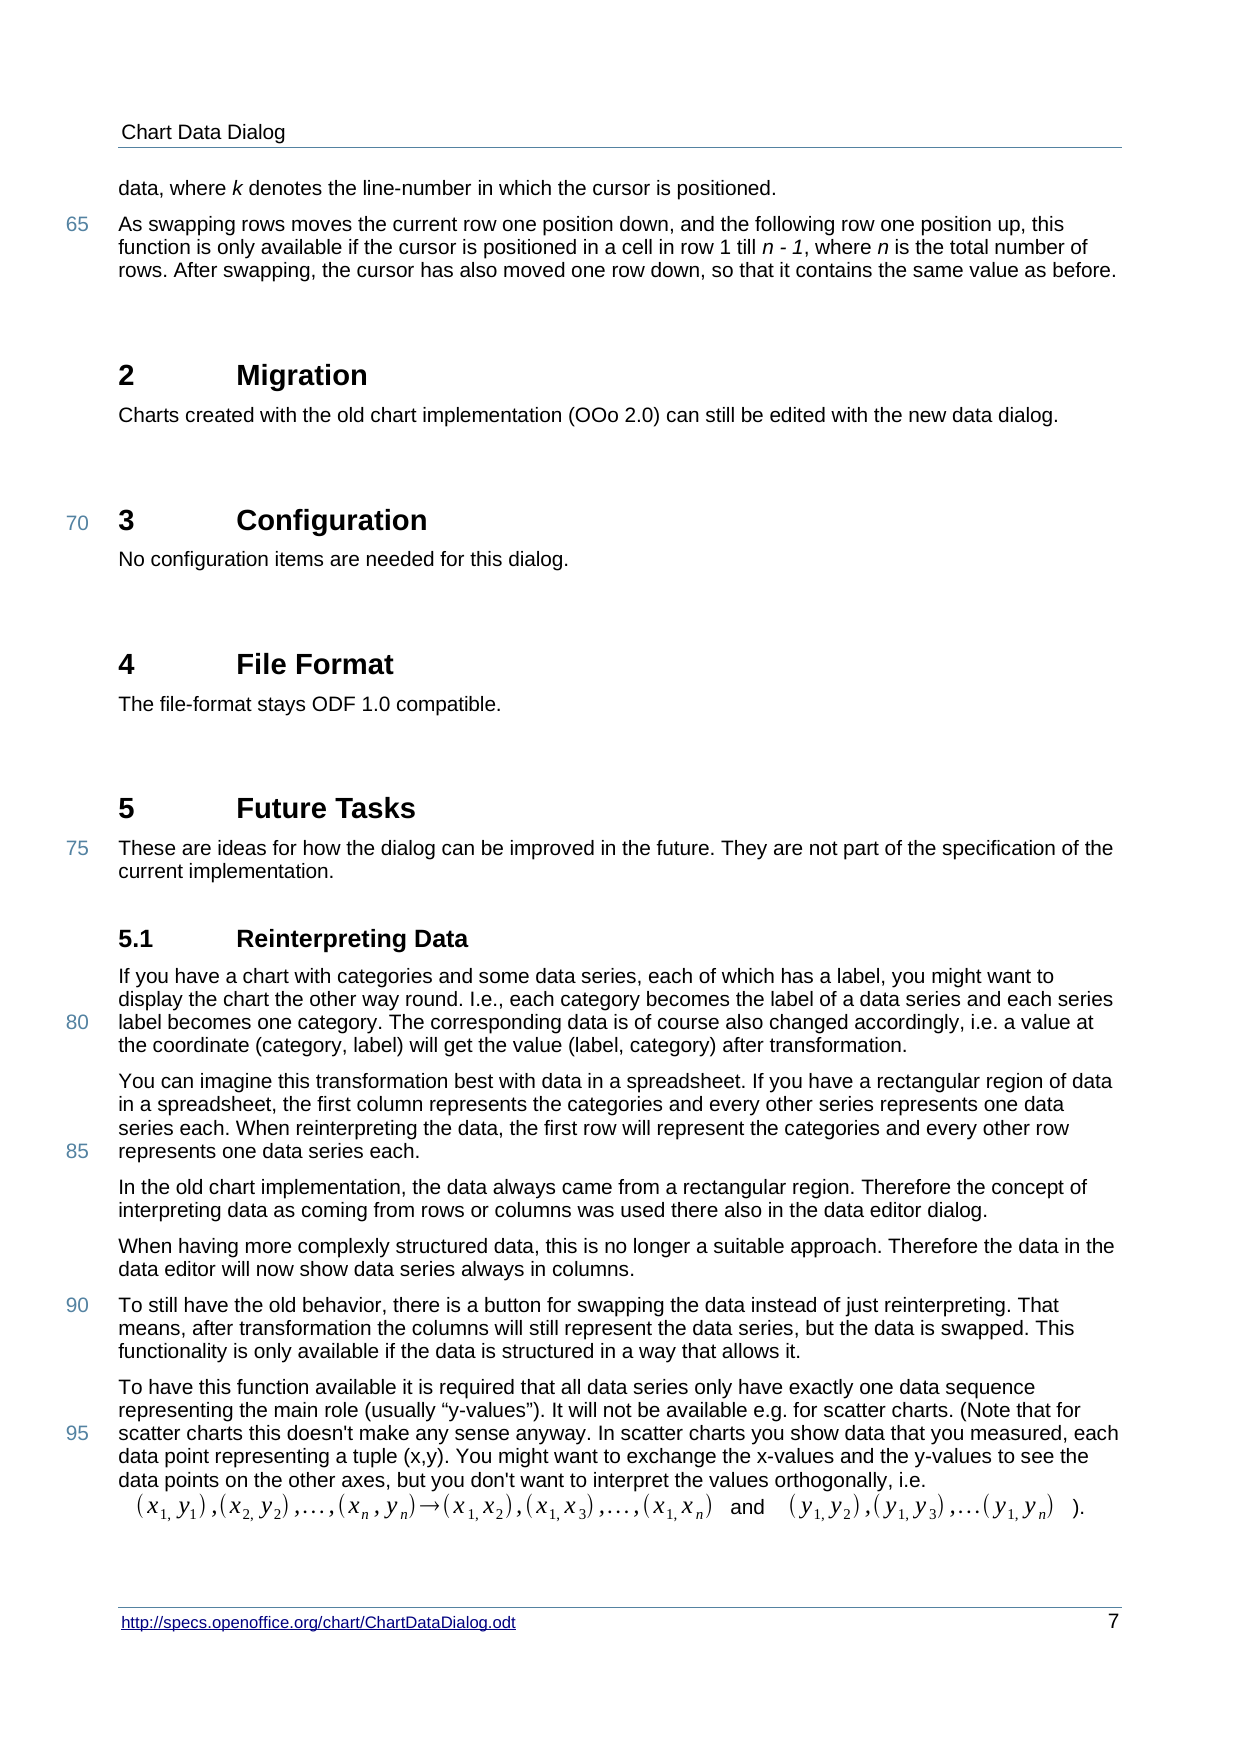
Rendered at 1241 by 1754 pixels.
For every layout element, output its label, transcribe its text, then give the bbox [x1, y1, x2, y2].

text If you have a chart with categories and some data series, each of which has a label, you might want to display the chart the other way round. I.e., each category becomes the label of a data series and each series label becomes one category. The corresponding data is of course also changed accordingly, i.e. a value at the coordinate (category, label) will get the value (label, category) after transformation. [118, 964, 1122, 1057]
subtitle Migration [118, 359, 1122, 392]
text In the old chart implementation, the data always came from a rectangular region. Therefore the concept of interpreting data as coming from rows or columns was used there also in the data editor dialog. [118, 1175, 1122, 1222]
text To have this function available it is required that all data series only have exactly one data sequence representing the main role (usually “y-values”). It will not be available e.g. for scatter charts. (Note that for scatter charts this doesn't make any sense anyway. In scatter charts you show data that you measured, each data point representing a tuple (x,y). You might want to exchange the x-values and the y-values to see the data points on the other axes, but you don't want to interpret the values orthogonally, i.e. and ). [118, 1375, 1122, 1523]
subtitle Configuration [118, 503, 1122, 536]
text When having more complexly structured data, this is no longer a suitable approach. Therefore the data in the data editor will now show data series always in columns. [118, 1234, 1122, 1281]
subtitle Future Tasks [118, 792, 1122, 825]
text Charts created with the old chart implementation (OOo 2.0) can still be edited with the new data dialog. [118, 403, 1122, 427]
text These are ideas for how the dialog can be improved in the future. They are not part of the specification of the current implementation. [118, 837, 1122, 883]
text No configuration items are needed for this dialog. [118, 548, 1122, 571]
text As swapping rows moves the current row one position down, and the following row one position up, this function is only available if the cursor is positioned in a cell in row 1 till n - 1, where n is the total number of rows. After swapping, the cursor has also moved one row down, so that it contains the same value as before. [118, 212, 1122, 282]
subtitle File Format [118, 648, 1122, 681]
text The content of two rows may be interchanged. That means that data point k and k + 1 of every data sequence shown in the data table will be swapped, such that you get as data, where k denotes the line-number in which the cursor is positioned. [118, 177, 1122, 200]
subtitle Reinterpreting Data [118, 925, 1122, 953]
text The file-format stays ODF 1.0 compatible. [118, 692, 1122, 716]
text You can imagine this transformation best with data in a spreadsheet. If you have a rectangular region of data in a spreadsheet, the first column represents the categories and every other series represents one data series each. When reinterpreting the data, the first row will represent the categories and every other row represents one data series each. [118, 1070, 1122, 1163]
text To still have the old behavior, there is a button for swapping the data instead of just reinterpreting. That means, after transformation the columns will still represent the data series, but the data is swapped. This functionality is only available if the data is structured in a way that allows it. [118, 1293, 1122, 1363]
